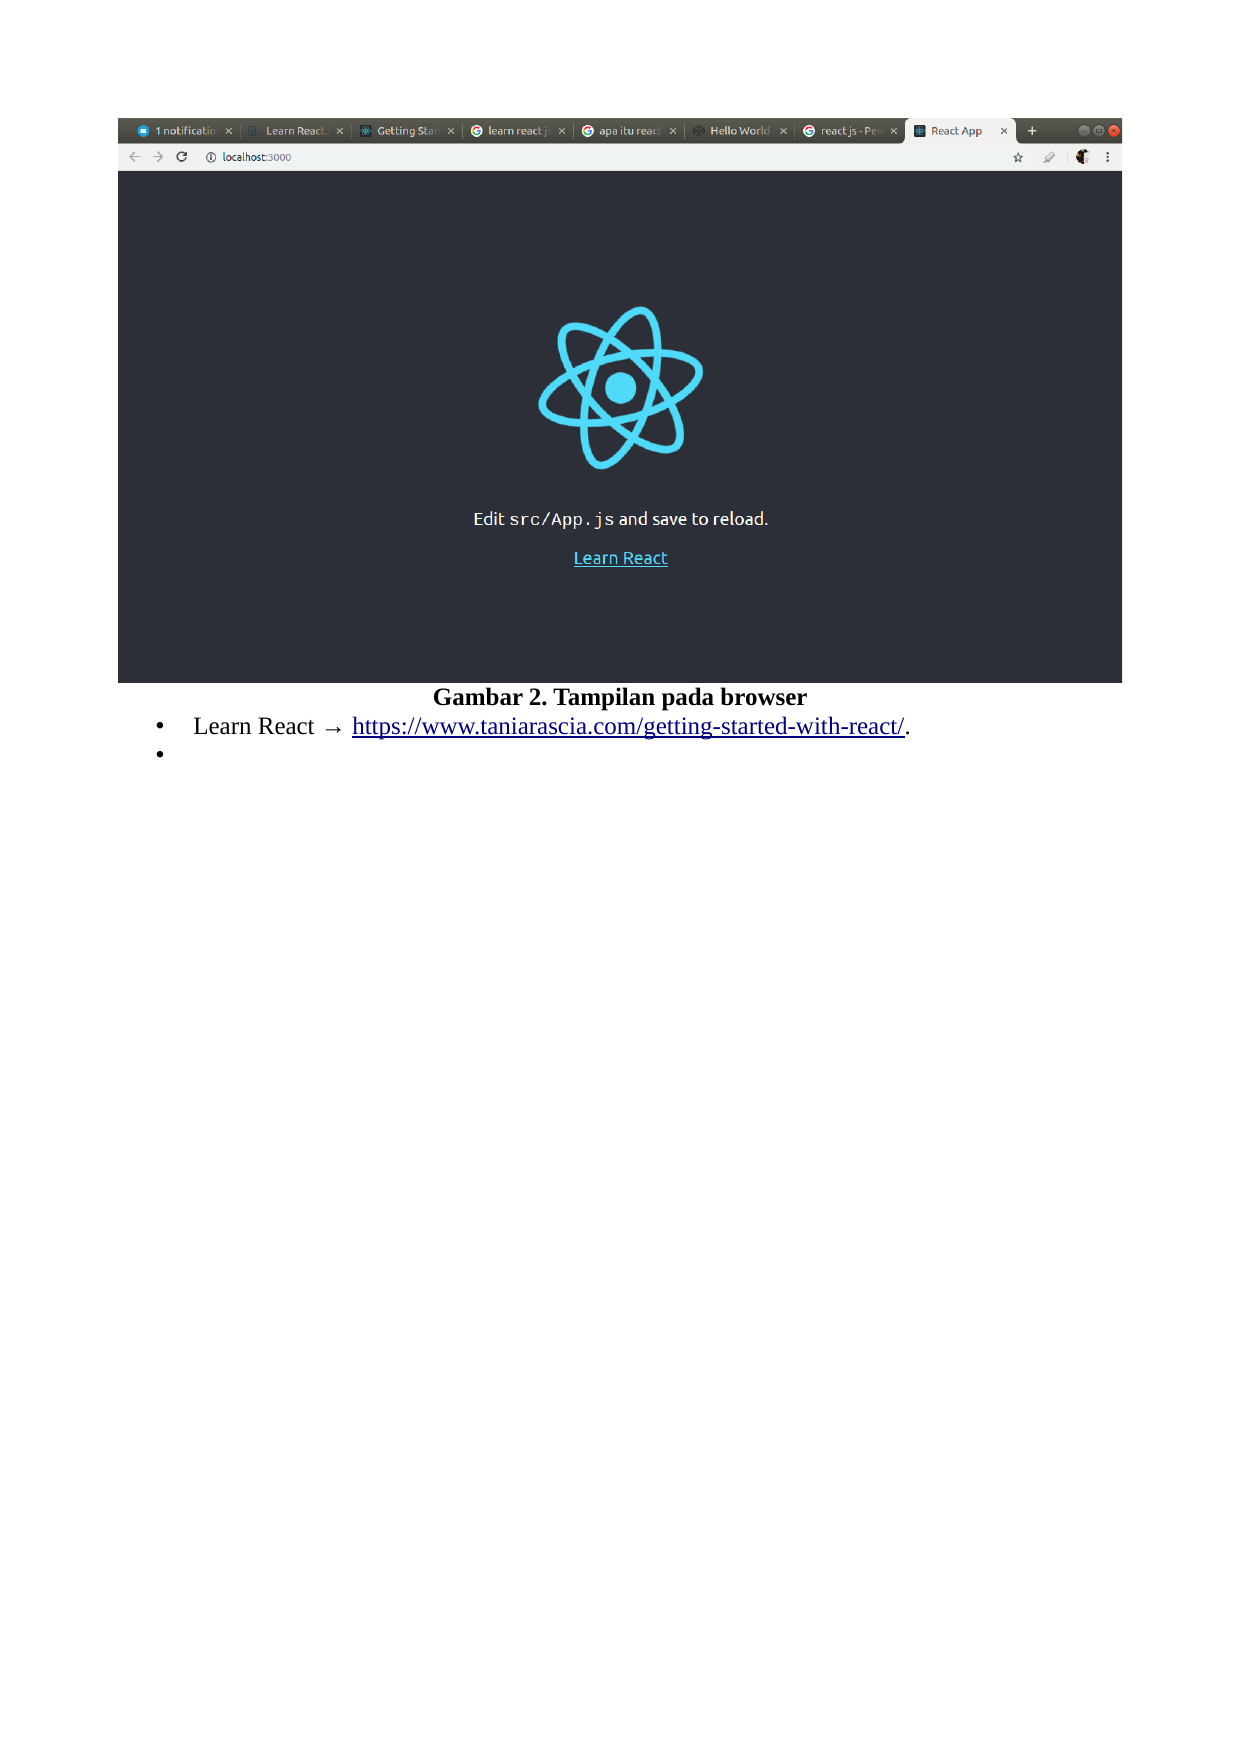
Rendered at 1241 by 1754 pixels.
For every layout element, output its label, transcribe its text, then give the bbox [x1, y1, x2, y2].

text Gambar 2. Tampilan pada browser [118, 683, 1122, 711]
picture [118, 118, 1123, 683]
list Learn React → https://www.taniarascia.com/getting-started-with-react/. [156, 711, 1122, 740]
